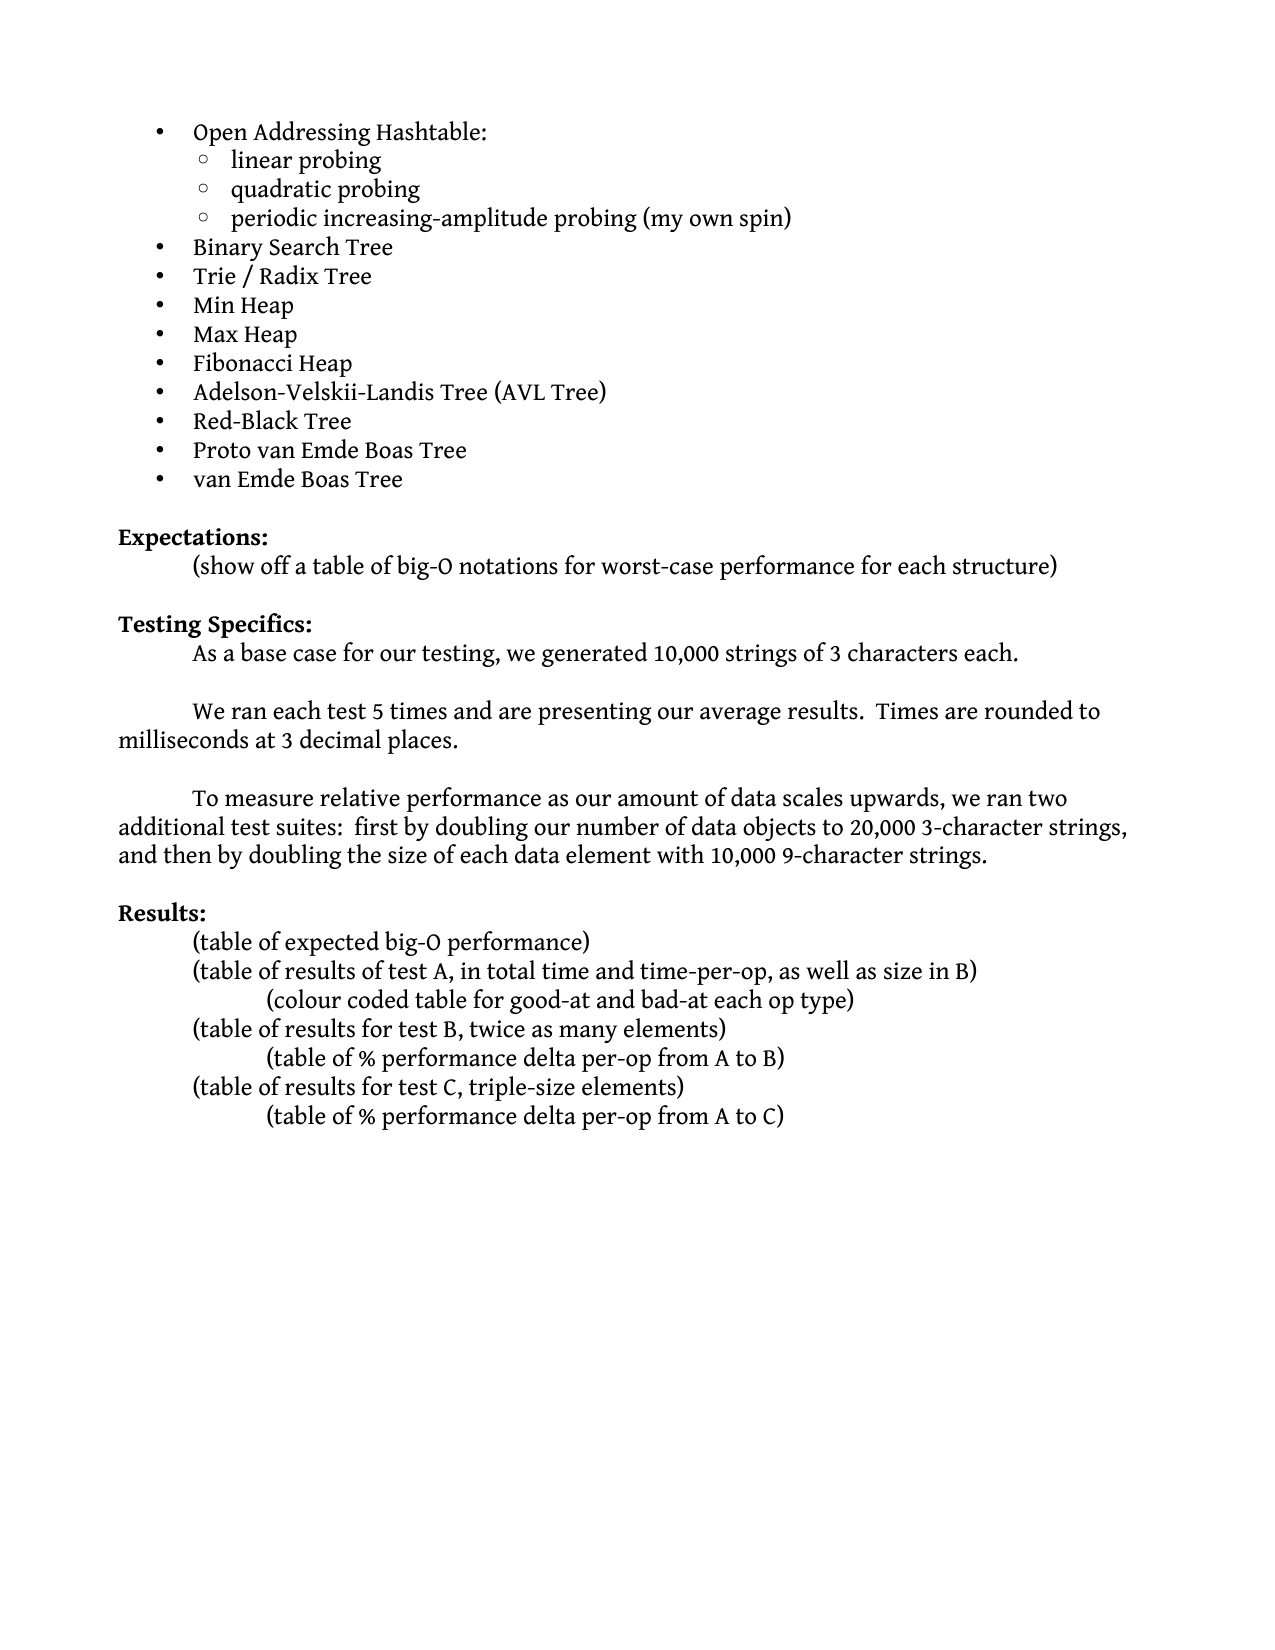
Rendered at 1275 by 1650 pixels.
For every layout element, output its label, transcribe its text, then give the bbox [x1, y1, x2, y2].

list Binary Search Tree [156, 234, 1157, 263]
list Min Heap [156, 292, 1157, 321]
text (table of results of test A, in total time and time-per-op, as well as size in B) [118, 958, 1157, 987]
text To measure relative performance as our amount of data scales upwards, we ran two additional test suites: first by doubling our number of data objects to 20,000 3-character strings, and then by doubling the size of each data element with 10,000 9-character strings. [118, 784, 1157, 871]
list van Emde Boas Tree [156, 466, 1157, 494]
text As a base case for our testing, we generated 10,000 strings of 3 characters each. [118, 639, 1157, 668]
text Testing Specifics: [118, 610, 1157, 639]
list Open Addressing Hashtable: [156, 118, 1157, 147]
text (table of % performance delta per-op from A to C) [118, 1103, 1157, 1132]
list Proto van Emde Boas Tree [156, 437, 1157, 466]
text (table of results for test B, twice as many elements) [118, 1016, 1157, 1045]
text (table of results for test C, triple-size elements) [118, 1074, 1157, 1103]
text Expectations: [118, 523, 1157, 552]
text (colour coded table for good-at and bad-at each op type) [118, 987, 1157, 1016]
text Results: [118, 900, 1157, 929]
list Max Heap [156, 321, 1157, 350]
list periodic increasing-amplitude probing (my own spin) [193, 205, 1157, 234]
list linear probing [193, 147, 1157, 176]
list Fibonacci Heap [156, 350, 1157, 379]
text We ran each test 5 times and are presenting our average results. Times are rounded to milliseconds at 3 decimal places. [118, 697, 1157, 755]
list Adelson-Velskii-Landis Tree (AVL Tree) [156, 379, 1157, 408]
text (table of % performance delta per-op from A to B) [118, 1045, 1157, 1074]
text (table of expected big-O performance) [118, 929, 1157, 958]
list Red-Black Tree [156, 408, 1157, 437]
text (show off a table of big-O notations for worst-case performance for each structure) [118, 552, 1157, 581]
list Trie / Radix Tree [156, 263, 1157, 292]
list quadratic probing [193, 176, 1157, 205]
